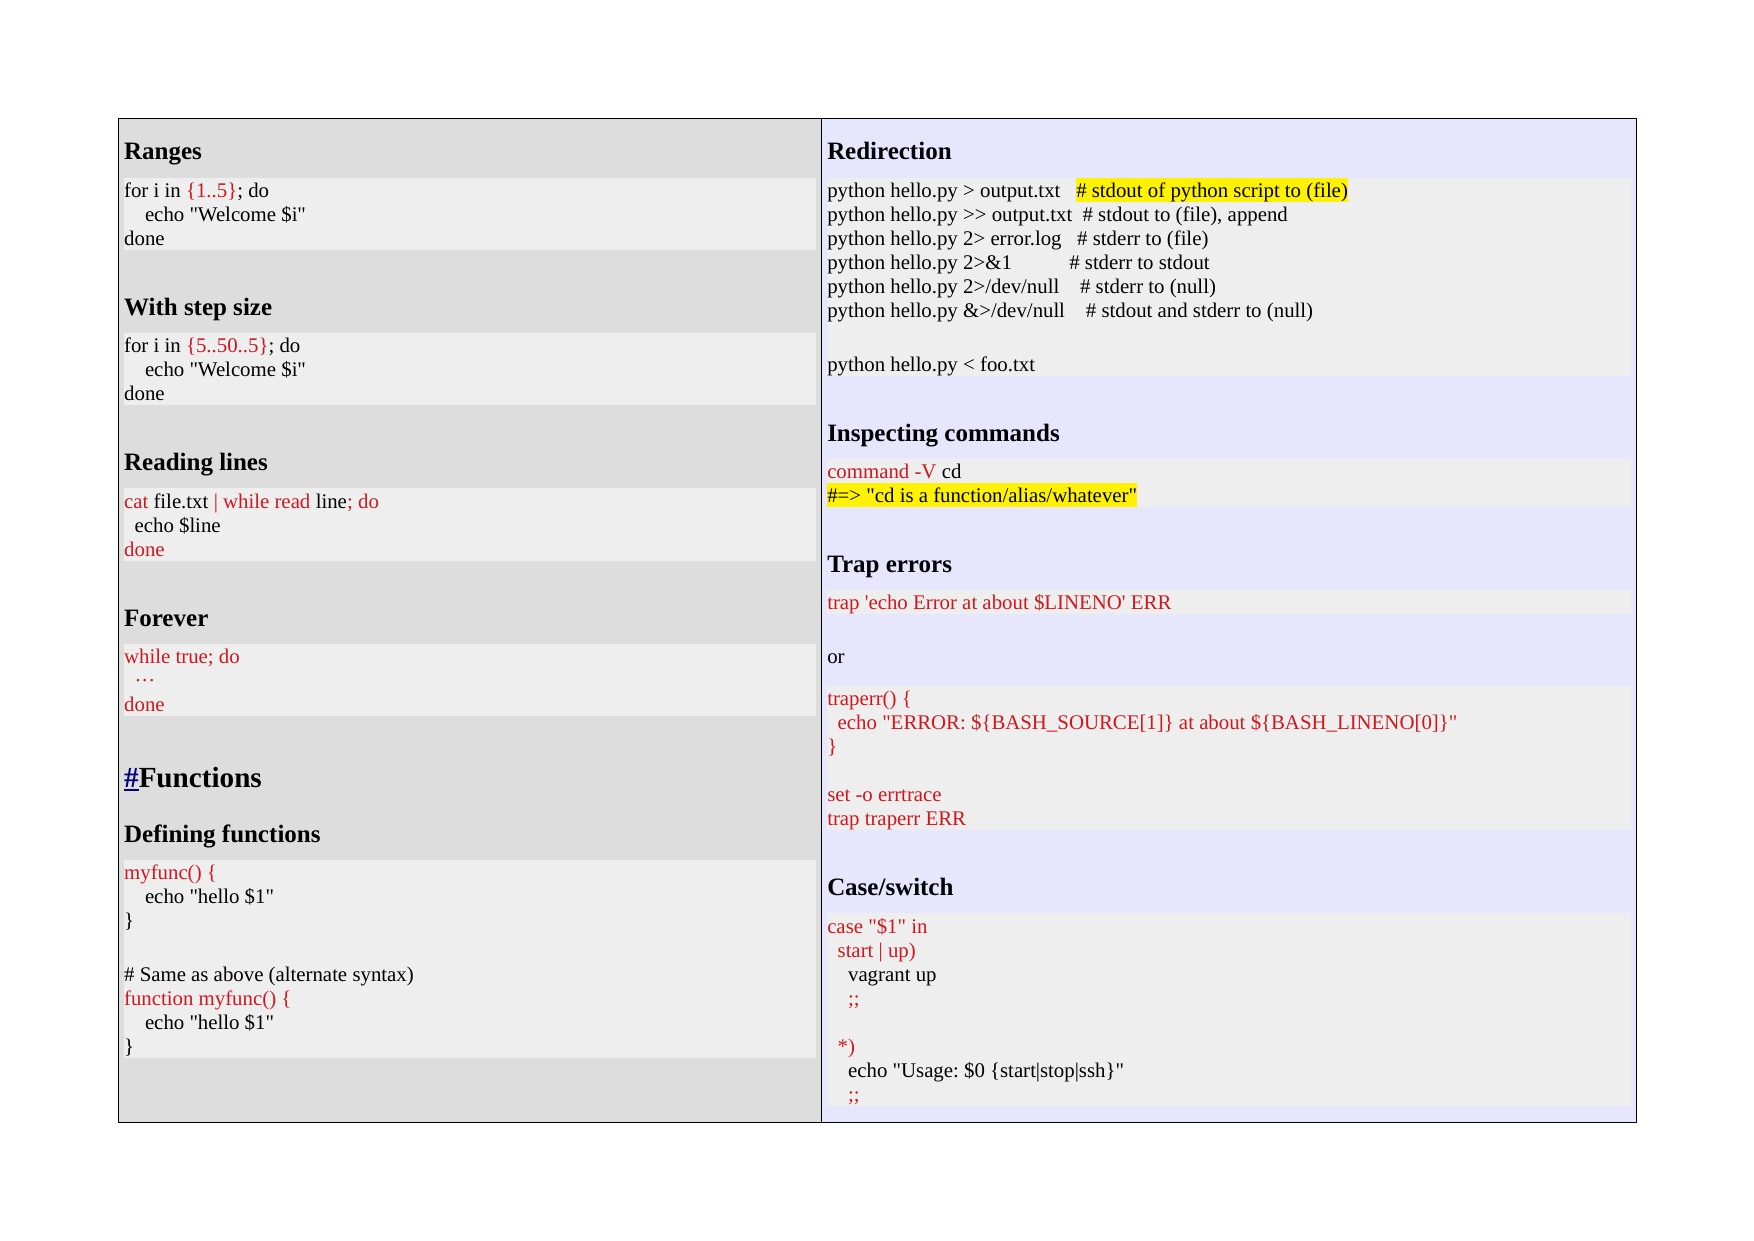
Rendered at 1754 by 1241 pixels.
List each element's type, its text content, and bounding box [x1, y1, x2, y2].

table_header Redirection python hello.py > output.txt # stdout of python script to (file) python hello.py >> output.txt # stdout to (file), append python hello.py 2> error.log # stderr to (file) python hello.py 2>&1 # stderr to stdout python hello.py 2>/dev/null # stderr to (null) python hello.py &>/dev/null # stdout and stderr to (null) python hello.py < foo.txt Inspecting commands command -V cd #=> "cd is a function/alias/whatever" Trap errors trap 'echo Error at about $LINENO' ERR or traperr() { echo "ERROR: ${BASH_SOURCE[1]} at about ${BASH_LINENO[0]}" } set -o errtrace trap traperr ERR Case/switch case "$1" in start | up) vagrant up ;; *) echo "Usage: $0 {start|stop|ssh}" ;; [822, 119, 1636, 1122]
table_header Ranges for i in {1..5}; do echo "Welcome $i" done With step size for i in {5..50..5}; do echo "Welcome $i" done Reading lines cat file.txt | while read line; do echo $line done Forever while true; do ··· done #Functions Defining functions myfunc() { echo "hello $1" } # Same as above (alternate syntax) function myfunc() { echo "hello $1" } [119, 119, 821, 1122]
